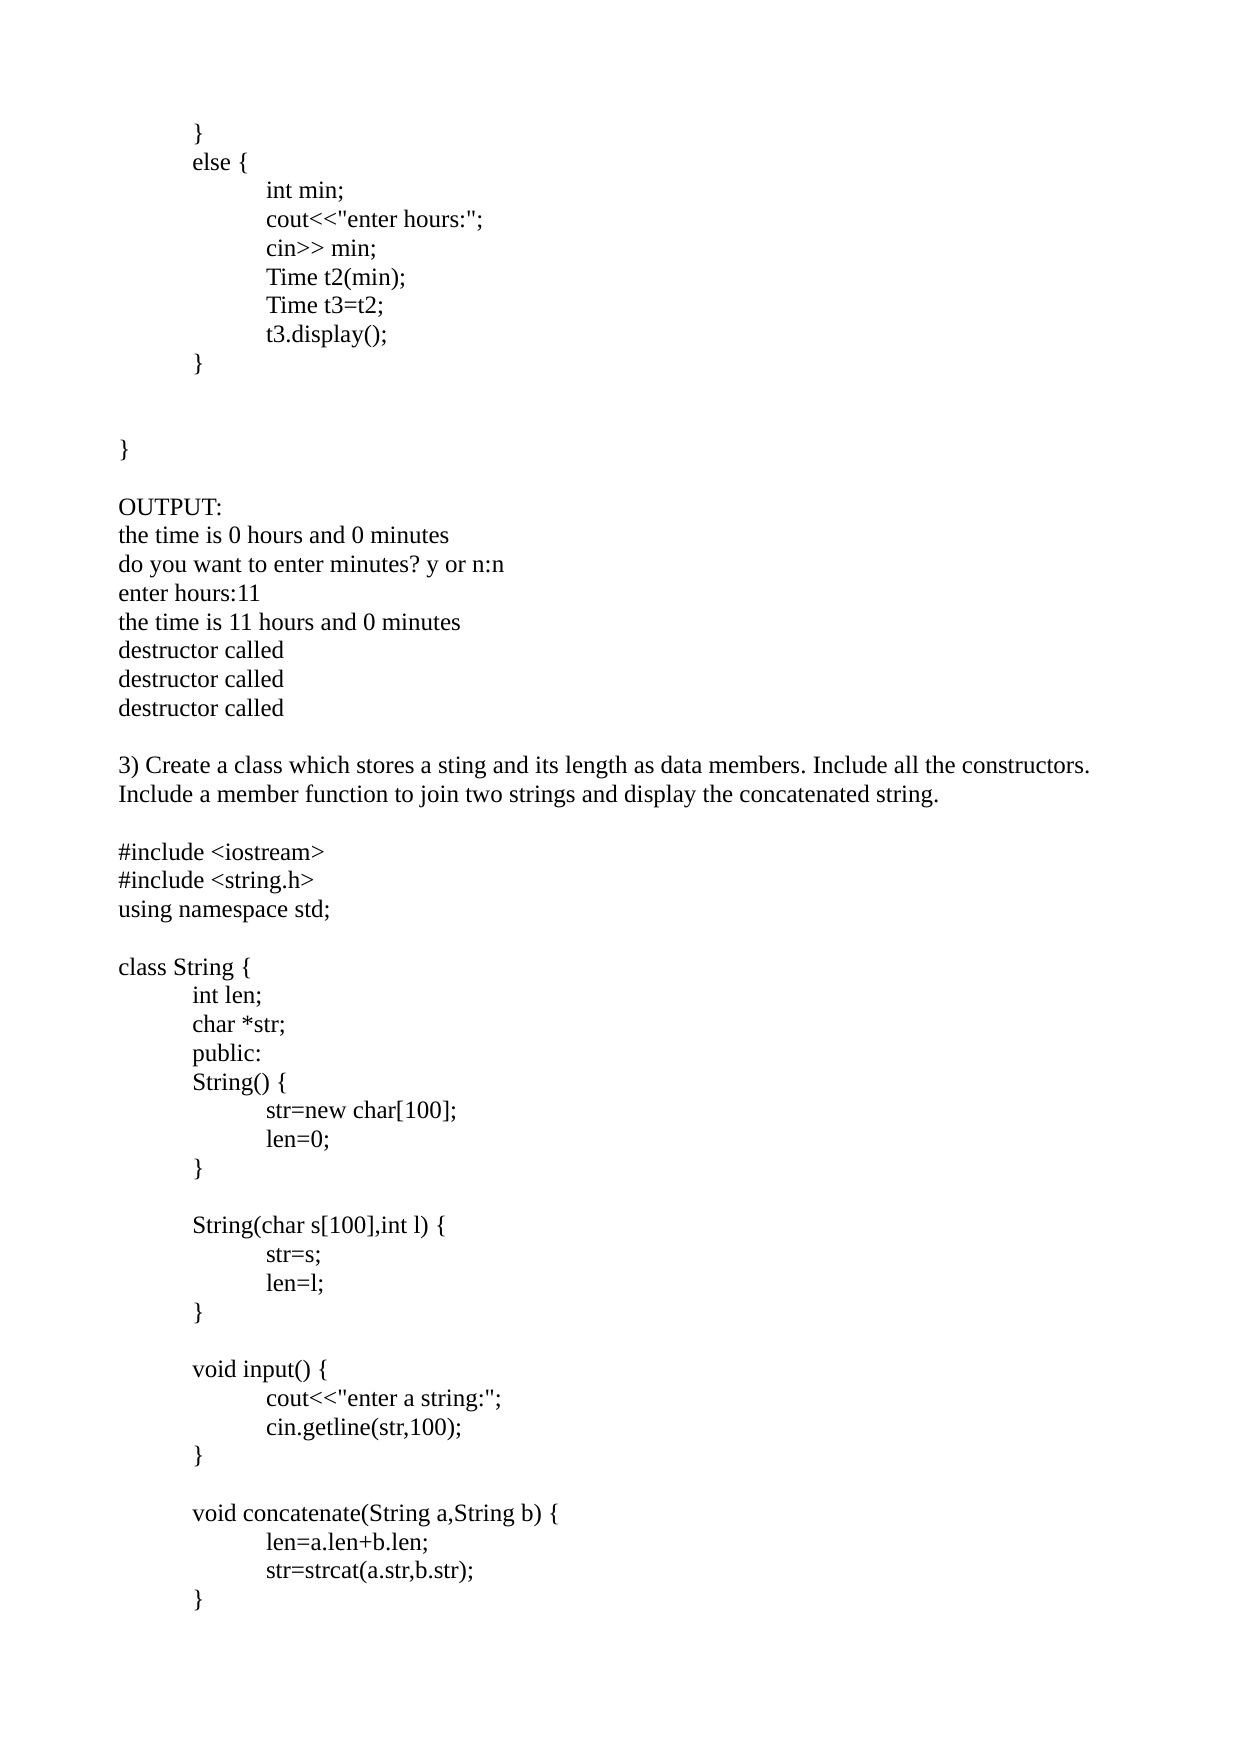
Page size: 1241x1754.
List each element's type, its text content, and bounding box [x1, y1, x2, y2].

text #include <iostream> [118, 837, 1122, 866]
text destructor called [118, 664, 1122, 693]
text int len; [118, 981, 1122, 1009]
text cin.getline(str,100); [118, 1412, 1122, 1441]
text void input() { [118, 1354, 1122, 1383]
text else { [118, 147, 1122, 176]
text t3.display(); [118, 319, 1122, 348]
text destructor called [118, 636, 1122, 664]
text len=0; [118, 1124, 1122, 1153]
text the time is 11 hours and 0 minutes [118, 607, 1122, 636]
text the time is 0 hours and 0 minutes [118, 521, 1122, 549]
text destructor called [118, 693, 1122, 722]
text cout<<"enter hours:"; [118, 204, 1122, 233]
text } [118, 434, 1122, 463]
text int min; [118, 176, 1122, 204]
text enter hours:11 [118, 578, 1122, 607]
text String() { [118, 1067, 1122, 1096]
text len=l; [118, 1268, 1122, 1297]
text } [118, 1153, 1122, 1182]
text class String { [118, 952, 1122, 981]
text Time t2(min); [118, 262, 1122, 291]
text } [118, 1584, 1122, 1613]
text cin>> min; [118, 233, 1122, 262]
text OUTPUT: [118, 492, 1122, 521]
text public: [118, 1038, 1122, 1067]
text using namespace std; [118, 894, 1122, 923]
text String(char s[100],int l) { [118, 1211, 1122, 1239]
text } [118, 348, 1122, 377]
text len=a.len+b.len; [118, 1527, 1122, 1556]
text } [118, 118, 1122, 147]
text void concatenate(String a,String b) { [118, 1498, 1122, 1527]
text 3) Create a class which stores a sting and its length as data members. Include all the constructors. Include a member function to join two strings and display the concatenated string. [118, 751, 1122, 808]
text } [118, 1297, 1122, 1326]
text } [118, 1441, 1122, 1469]
text cout<<"enter a string:"; [118, 1383, 1122, 1412]
text str=s; [118, 1239, 1122, 1268]
text Time t3=t2; [118, 291, 1122, 319]
text str=new char[100]; [118, 1096, 1122, 1124]
text #include <string.h> [118, 866, 1122, 894]
text str=strcat(a.str,b.str); [118, 1556, 1122, 1584]
text char *str; [118, 1009, 1122, 1038]
text do you want to enter minutes? y or n:n [118, 549, 1122, 578]
